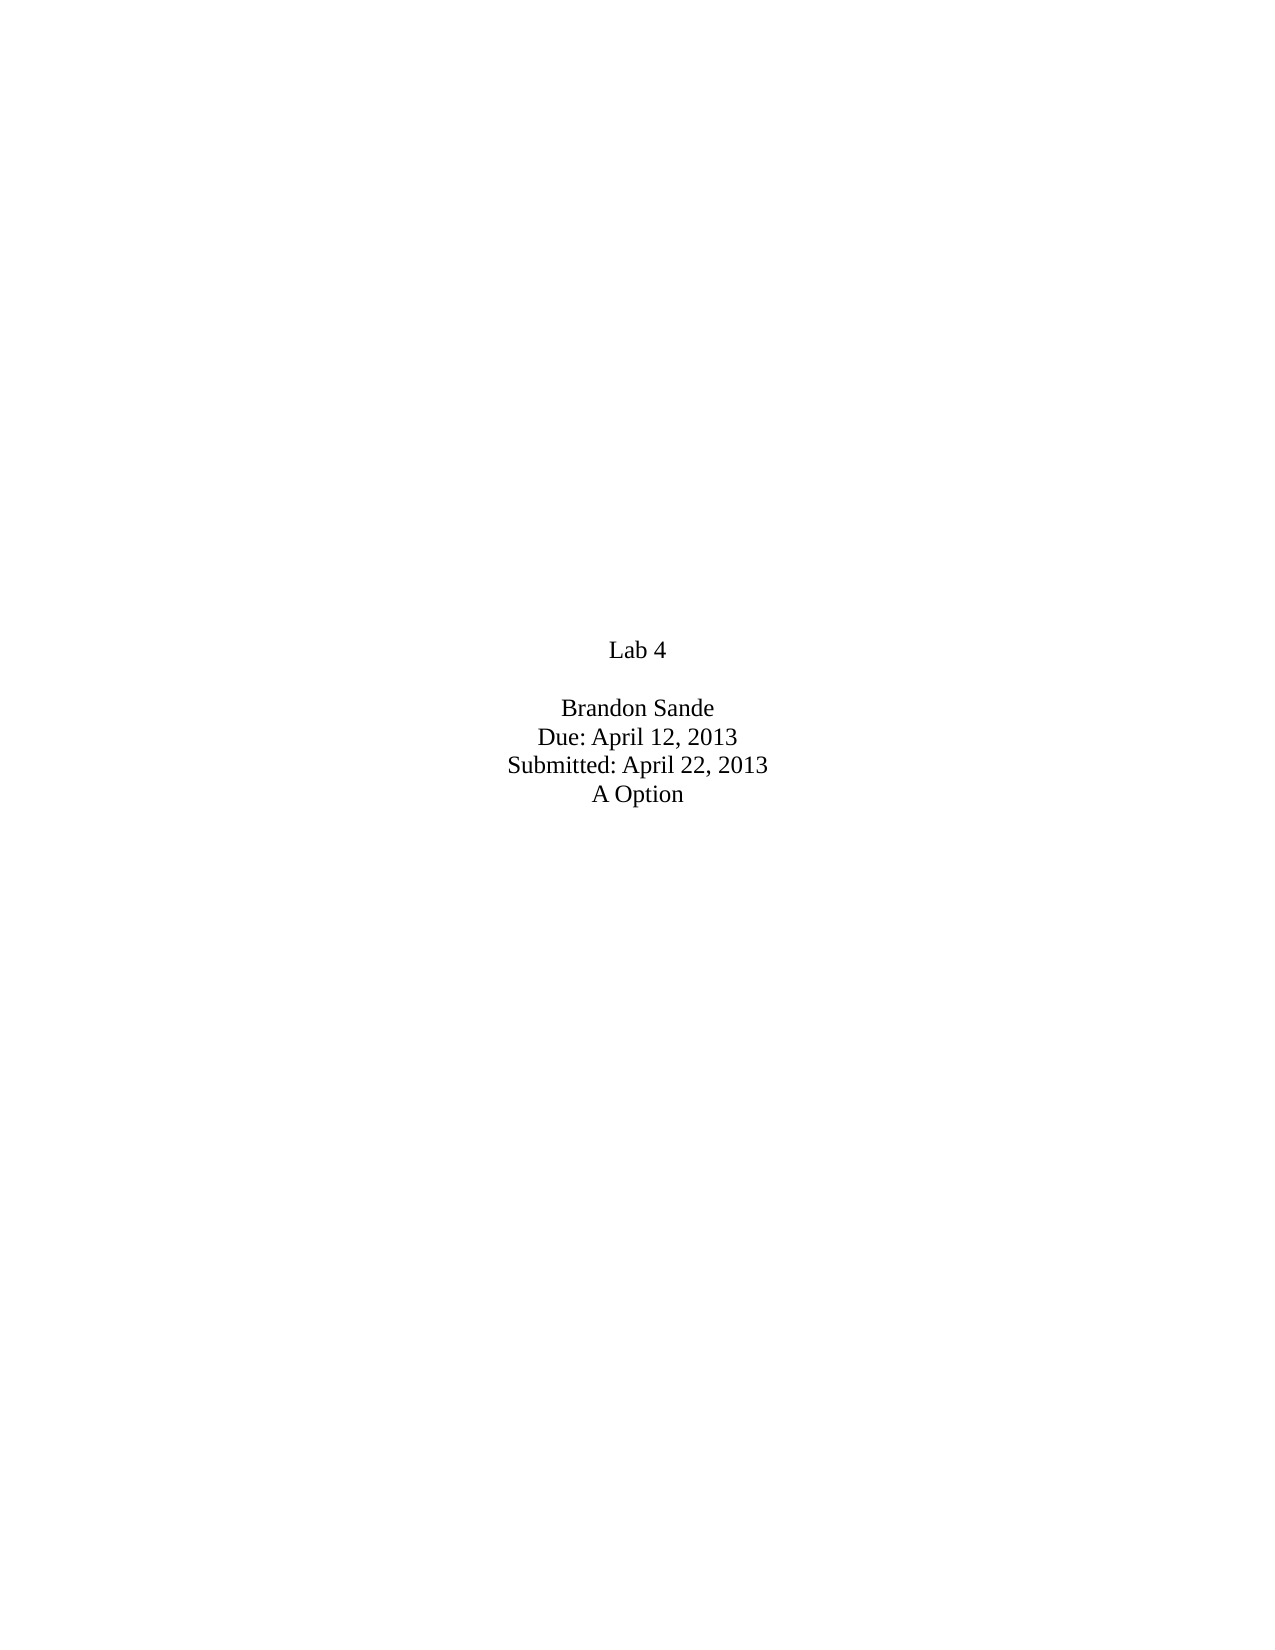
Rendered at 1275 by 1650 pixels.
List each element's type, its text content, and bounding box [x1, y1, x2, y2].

text Brandon Sande [118, 693, 1157, 722]
text Lab 4 [118, 636, 1157, 664]
text Due: April 12, 2013 [118, 722, 1157, 751]
text A Option [118, 779, 1157, 808]
text Submitted: April 22, 2013 [118, 751, 1157, 779]
